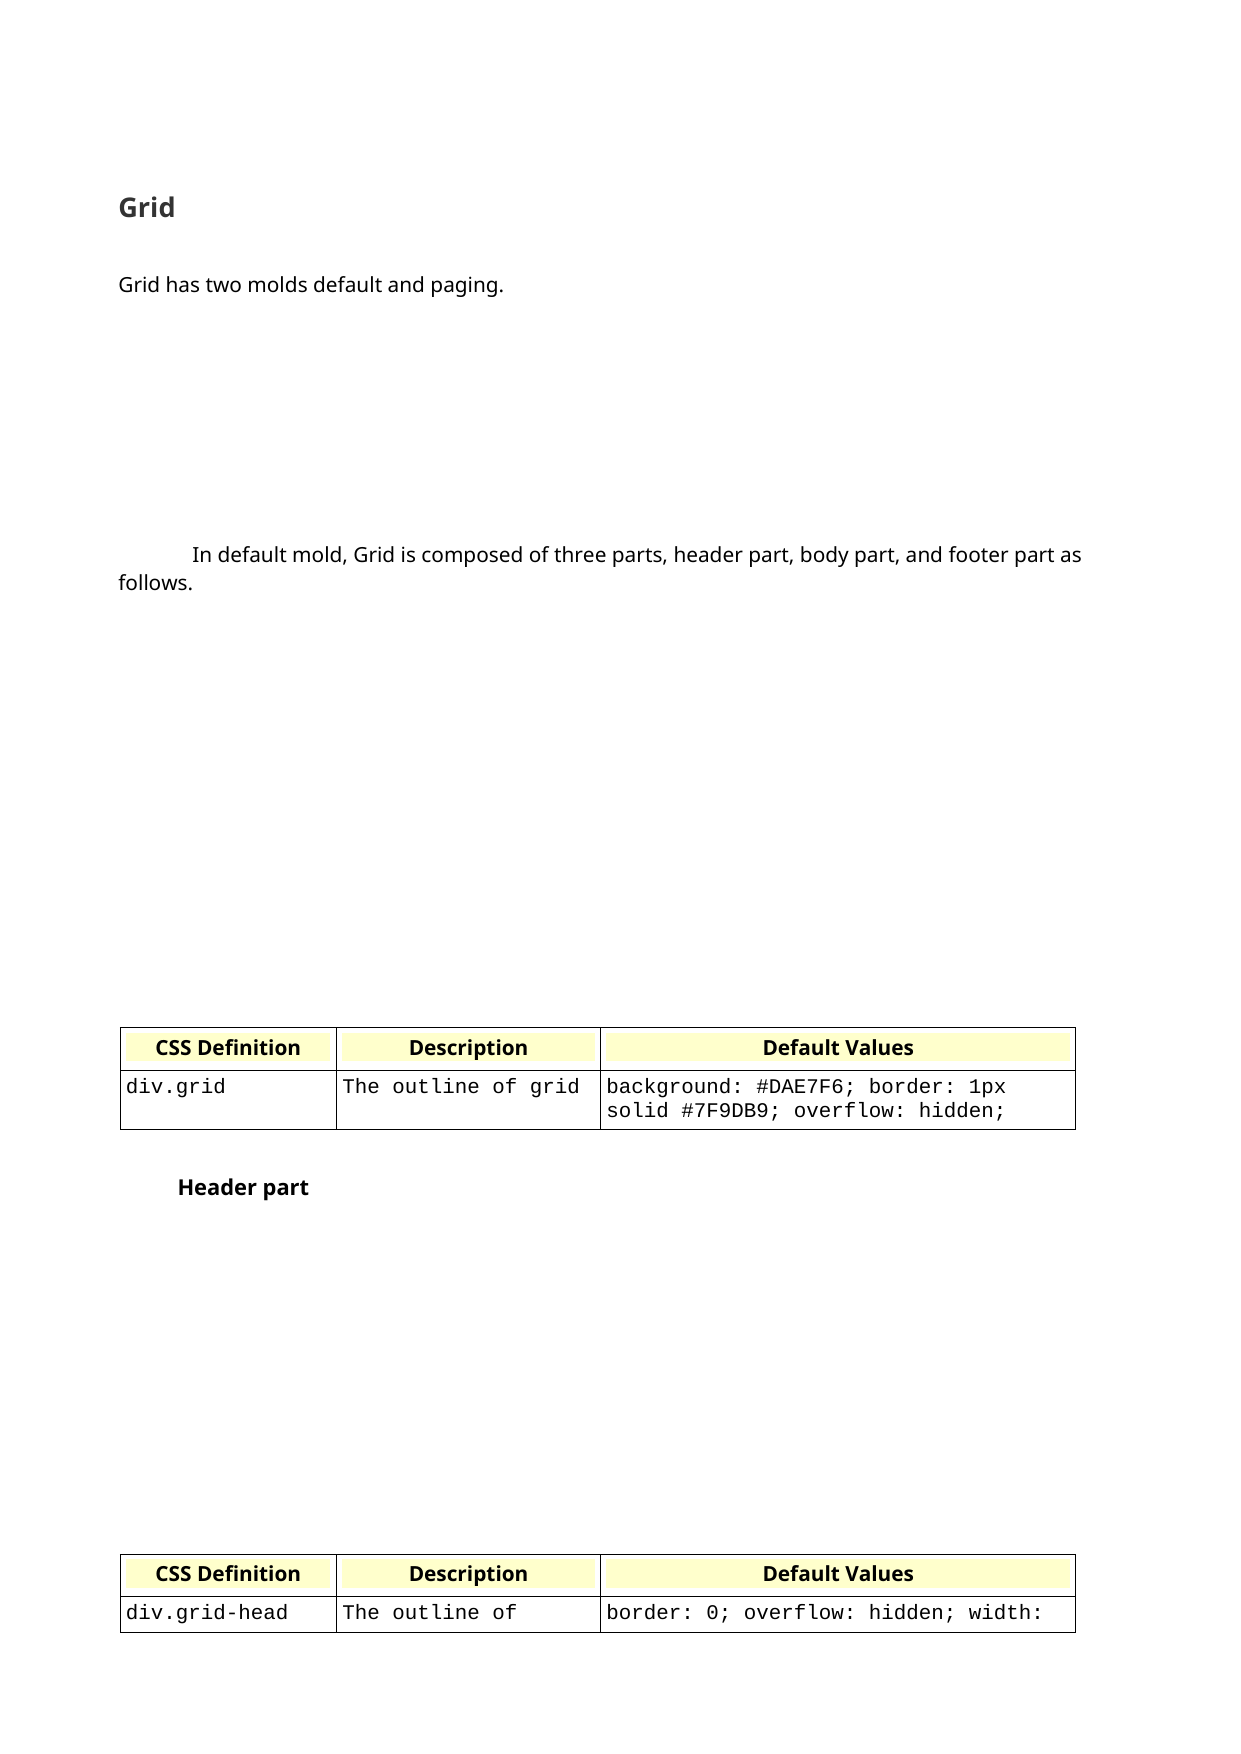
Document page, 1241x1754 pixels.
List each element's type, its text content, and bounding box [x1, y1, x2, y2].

text Grid has two molds default and paging. [118, 270, 1122, 298]
table_header Description [337, 1555, 600, 1596]
table_cell background: #DAE7F6; border: 1px solid #7F9DB9; overflow: hidden; [601, 1071, 1075, 1129]
table_header CSS Definition [121, 1028, 336, 1070]
text In default mold, Grid is composed of three parts, header part, body part, and footer part as follows. [118, 540, 1122, 597]
table_cell div.grid-head [121, 1597, 336, 1632]
table_header Default Values [601, 1028, 1075, 1070]
table_header CSS Definition [121, 1555, 336, 1596]
subtitle Header part [177, 1172, 1122, 1201]
table_cell border: 0; overflow: hidden; width: [601, 1597, 1075, 1632]
subtitle Grid [118, 189, 1122, 226]
table_cell The outline of grid [337, 1071, 600, 1129]
table_header Default Values [601, 1555, 1075, 1596]
table_cell The outline of [337, 1597, 600, 1632]
table_cell div.grid [121, 1071, 336, 1129]
table_header Description [337, 1028, 600, 1070]
